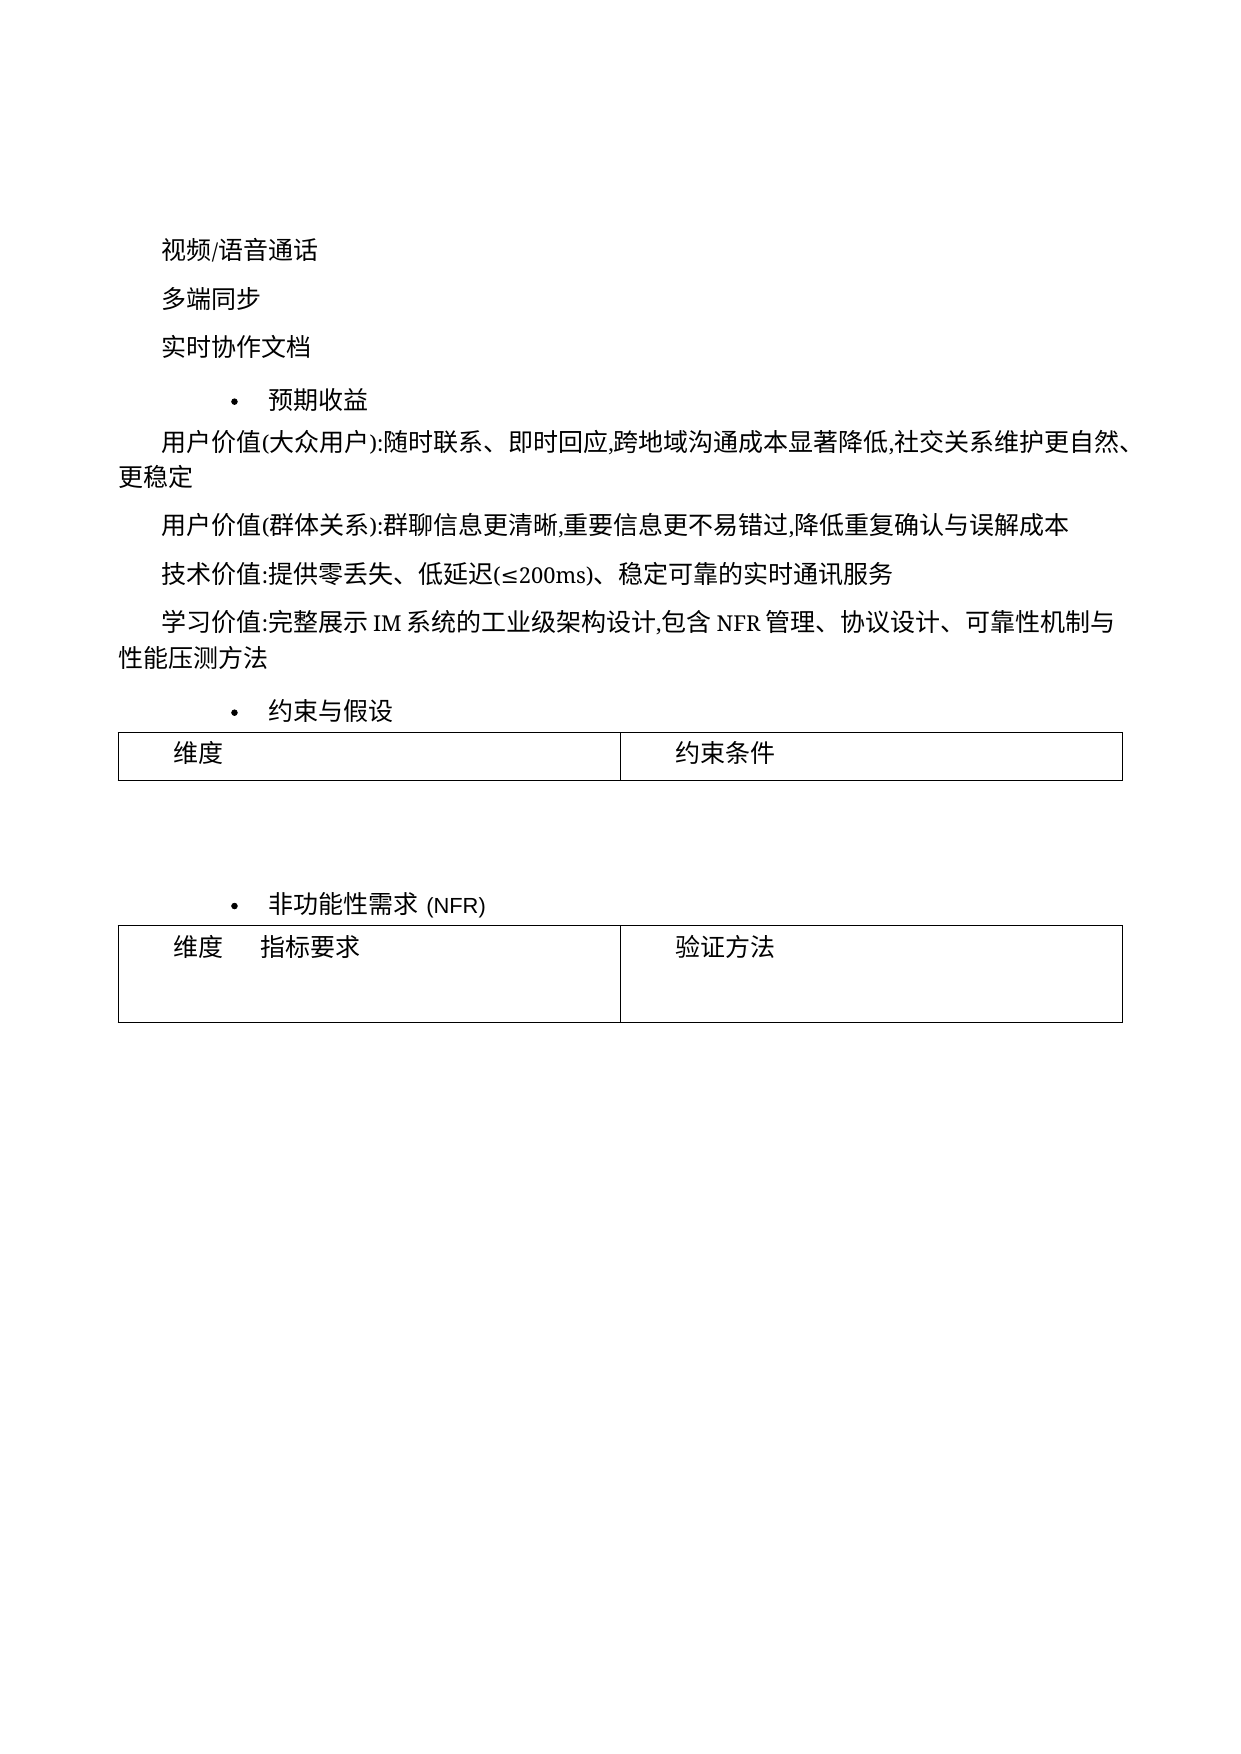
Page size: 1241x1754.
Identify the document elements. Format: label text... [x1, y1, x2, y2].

table_header 验证方法 [621, 926, 1122, 1022]
table_header 约束条件 [621, 733, 1122, 780]
text 用户价值(大众用户):随时联系、即时回应,跨地域沟通成本显著降低,社交关系维护更自然、更稳定 [118, 427, 1122, 492]
text 技术价值:提供零丢失、低延迟(≤200ms)、稳定可靠的实时通讯服务 [118, 560, 1122, 589]
text 多端同步 [118, 285, 1122, 314]
text 视频/语音通话 [118, 236, 1122, 266]
table_header 维度 [119, 733, 620, 780]
list 预期收益 [231, 386, 1122, 415]
list 约束与假设 [231, 697, 1122, 726]
text 学习价值:完整展示IM系统的工业级架构设计,包含NFR管理、协议设计、可靠性机制与性能压测方法 [118, 608, 1122, 673]
list 非功能性需求 (NFR) [231, 890, 1122, 919]
text 用户价值(群体关系):群聊信息更清晰,重要信息更不易错过,降低重复确认与误解成本 [118, 511, 1122, 541]
text 实时协作文档 [118, 333, 1122, 362]
table_header 维度 指标要求 [119, 926, 620, 1022]
